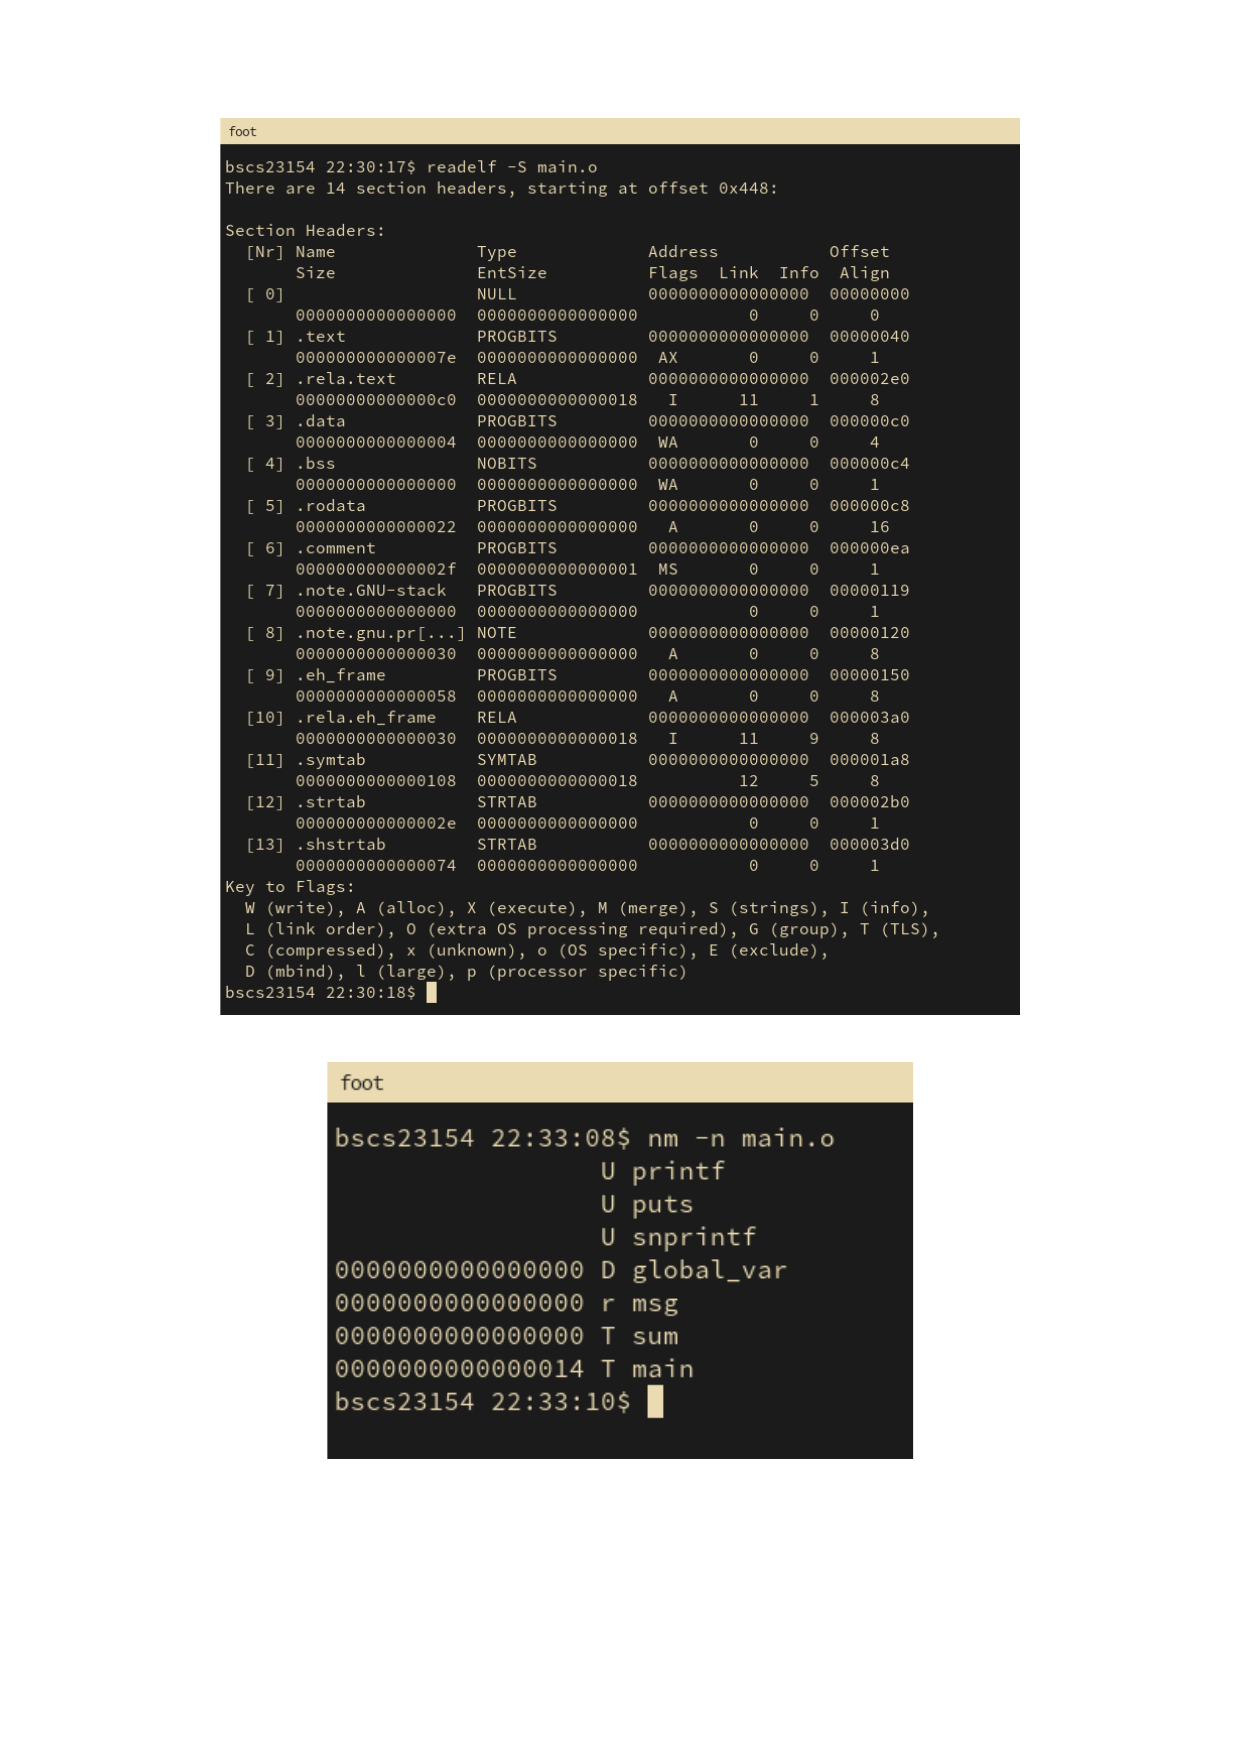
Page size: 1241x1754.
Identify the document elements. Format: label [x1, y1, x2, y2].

picture [327, 1062, 914, 1459]
picture [220, 118, 1020, 1015]
